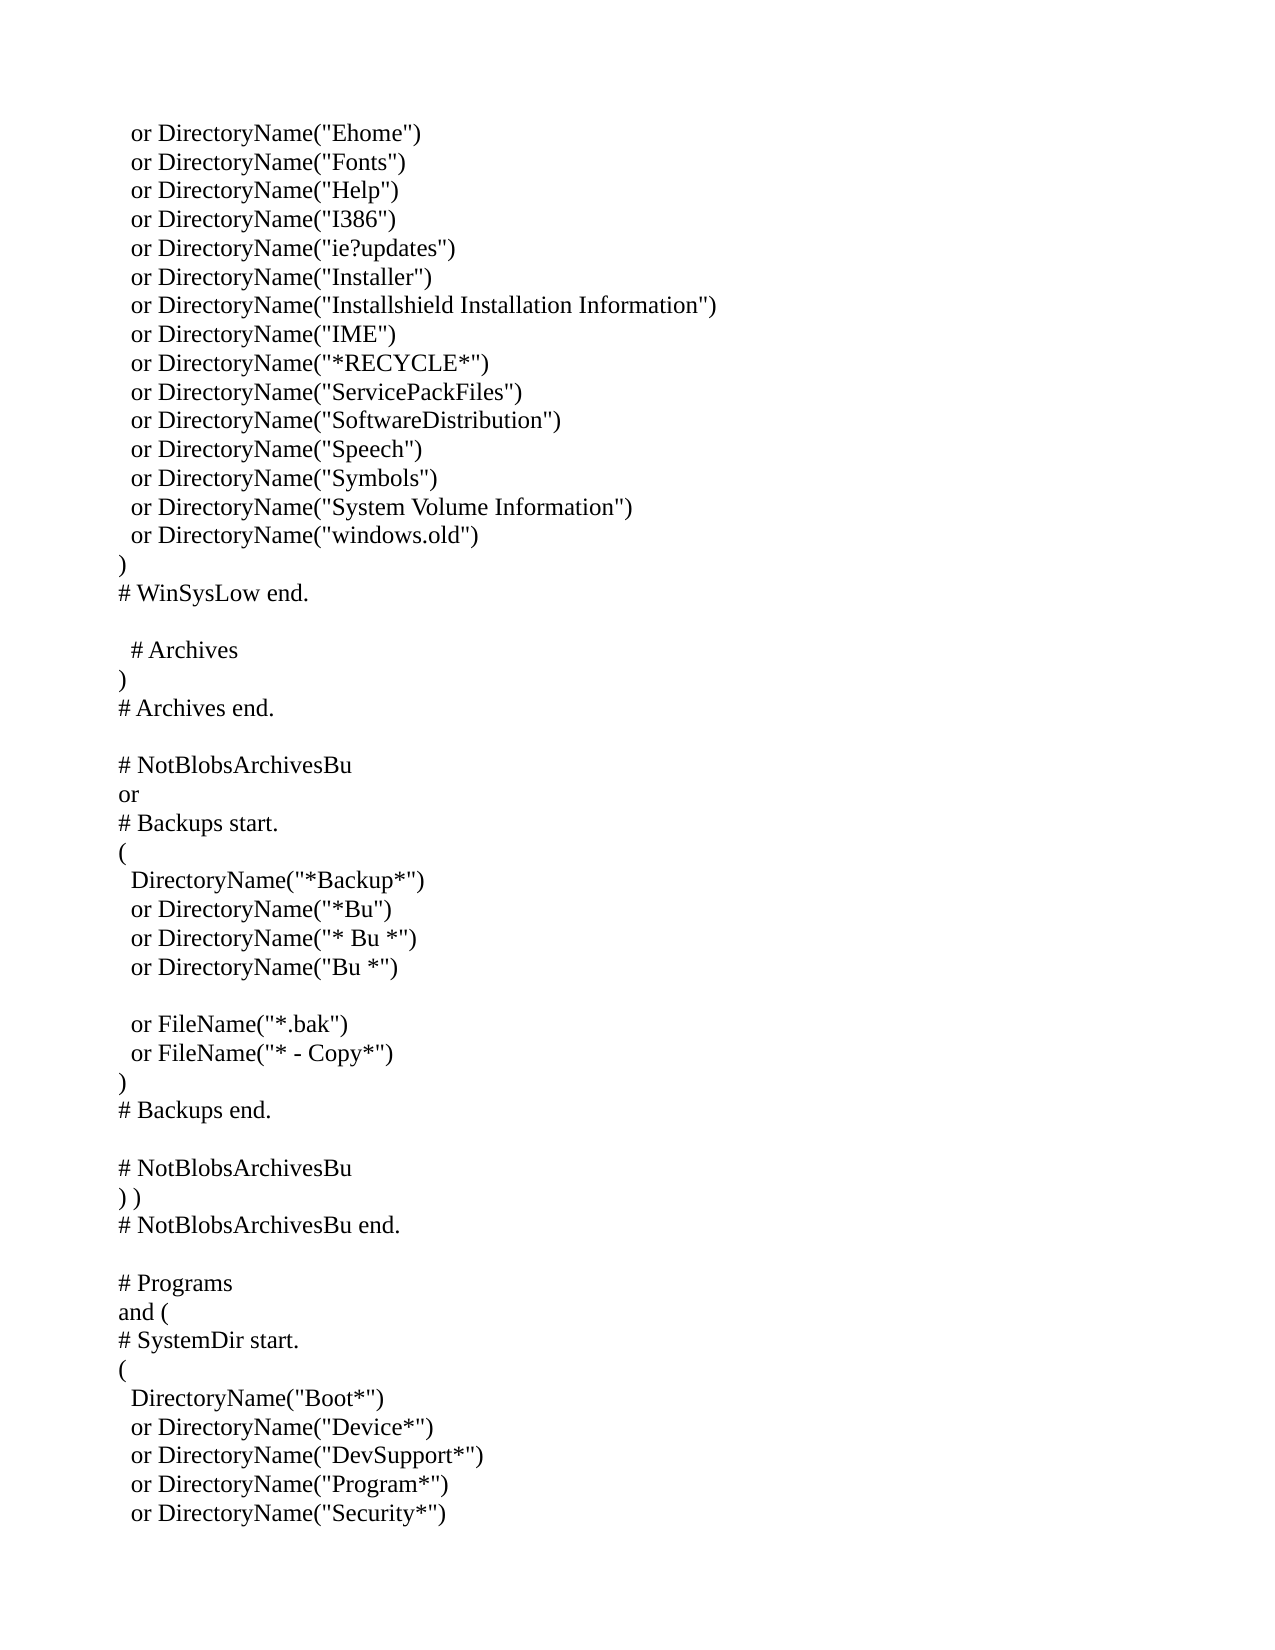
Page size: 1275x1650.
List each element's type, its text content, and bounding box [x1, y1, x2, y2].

text # NotBlobsArchivesBu [118, 1153, 1157, 1182]
text or [118, 779, 1157, 808]
text # Backups start. [118, 808, 1157, 837]
text or DirectoryName("Bu *") [118, 952, 1157, 981]
text # WinSysLow end. [118, 578, 1157, 607]
text or DirectoryName("ie?updates") [118, 233, 1157, 262]
text # Backups end. [118, 1096, 1157, 1124]
text or DirectoryName("Device*") [118, 1412, 1157, 1441]
text # NotBlobsArchivesBu [118, 751, 1157, 779]
text or DirectoryName("windows.old") [118, 521, 1157, 549]
text or DirectoryName("Symbols") [118, 463, 1157, 492]
text # Archives end. [118, 693, 1157, 722]
text or FileName("*.bak") [118, 1009, 1157, 1038]
text or DirectoryName("Installshield Installation Information") [118, 291, 1157, 319]
text or DirectoryName("Program*") [118, 1469, 1157, 1498]
text or DirectoryName("Speech") [118, 434, 1157, 463]
text or DirectoryName("* Bu *") [118, 923, 1157, 952]
text or DirectoryName("Security*") [118, 1498, 1157, 1527]
text ) [118, 664, 1157, 693]
text or DirectoryName("SoftwareDistribution") [118, 406, 1157, 434]
text or DirectoryName("DevSupport*") [118, 1441, 1157, 1469]
text # SystemDir start. [118, 1326, 1157, 1354]
text and ( [118, 1297, 1157, 1326]
text or DirectoryName("ServicePackFiles") [118, 377, 1157, 406]
text ) ) [118, 1182, 1157, 1211]
text or DirectoryName("IME") [118, 319, 1157, 348]
text ) [118, 549, 1157, 578]
text ( [118, 837, 1157, 866]
text or DirectoryName("Ehome") [118, 118, 1157, 147]
text ) [118, 1067, 1157, 1096]
text or DirectoryName("Help") [118, 176, 1157, 204]
text # NotBlobsArchivesBu end. [118, 1211, 1157, 1239]
text DirectoryName("*Backup*") [118, 866, 1157, 894]
text ( [118, 1354, 1157, 1383]
text or DirectoryName("System Volume Information") [118, 492, 1157, 521]
text # Archives [118, 636, 1157, 664]
text or DirectoryName("Installer") [118, 262, 1157, 291]
text or DirectoryName("*Bu") [118, 894, 1157, 923]
text or DirectoryName("Fonts") [118, 147, 1157, 176]
text DirectoryName("Boot*") [118, 1383, 1157, 1412]
text or DirectoryName("I386") [118, 204, 1157, 233]
text # Programs [118, 1268, 1157, 1297]
text or DirectoryName("*RECYCLE*") [118, 348, 1157, 377]
text or FileName("* - Copy*") [118, 1038, 1157, 1067]
